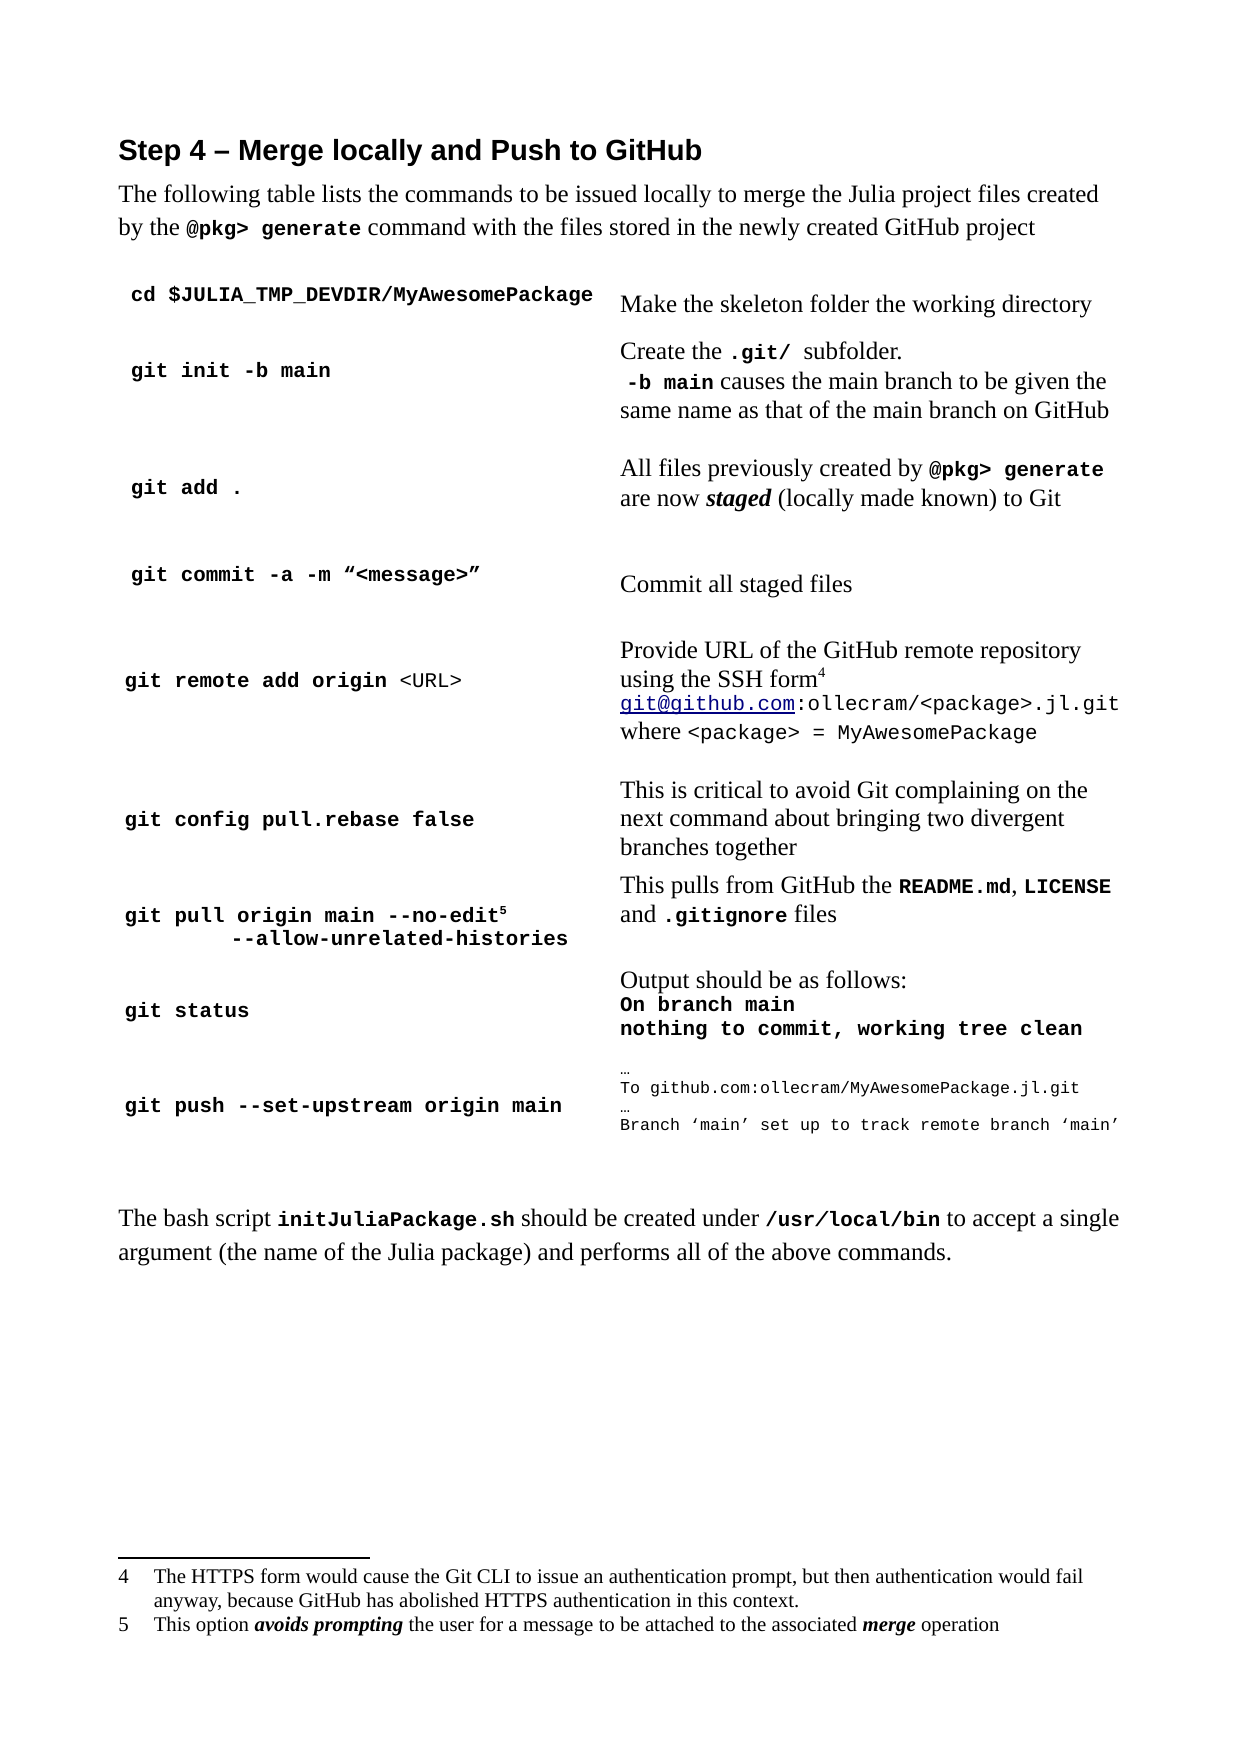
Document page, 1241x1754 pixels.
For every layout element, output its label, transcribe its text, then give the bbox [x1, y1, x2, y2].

table_cell git status [118, 965, 620, 1060]
table_cell Create the .git/ subfolder. -b main causes the main branch to be given the same name as that of the main branch on GitHub [620, 336, 1122, 453]
table_cell git push --set-upstream origin main [118, 1060, 620, 1156]
table_cell git pull origin main --no-edit --allow-unrelated-histories [118, 870, 620, 965]
table_header Make the skeleton folder the working directory [620, 260, 1122, 336]
table_cell This is critical to avoid Git complaining on the next command about bringing two divergent branches together [620, 775, 1122, 870]
table_cell Output should be as follows: On branch main nothing to commit, working tree clean [620, 965, 1122, 1060]
table_cell git commit -a -m “<message>” [118, 540, 620, 635]
text The following table lists the commands to be issued locally to merge the Julia project files created by the @pkg> generate command with the files stored in the newly created GitHub project [118, 179, 1122, 241]
table_cell git add . [118, 453, 620, 540]
table_cell git config pull.rebase false [118, 775, 620, 870]
text The bash script initJuliaPackage.sh should be created under /usr/local/bin to accept a single argument (the name of the Julia package) and performs all of the above commands. [118, 1203, 1122, 1266]
table_cell git init -b main [118, 336, 620, 453]
table_cell … To github.com:ollecram/MyAwesomePackage.jl.git … Branch ‘main’ set up to track remote branch ‘main’ [620, 1060, 1122, 1156]
table_cell This pulls from GitHub the README.md, LICENSE and .gitignore files [620, 870, 1122, 965]
table_cell Provide URL of the GitHub remote repository using the SSH form git@github.com:ollecram/<package>.jl.git where <package> = MyAwesomePackage [620, 635, 1122, 775]
table_cell git remote add origin <URL> [118, 635, 620, 775]
subtitle Step 4 – Merge locally and Push to GitHub [118, 133, 1122, 166]
table_cell Commit all staged files [620, 540, 1122, 635]
table_header cd $JULIA_TMP_DEVDIR/MyAwesomePackage [118, 260, 620, 336]
table_cell All files previously created by @pkg> generate are now staged (locally made known) to Git [620, 453, 1122, 540]
